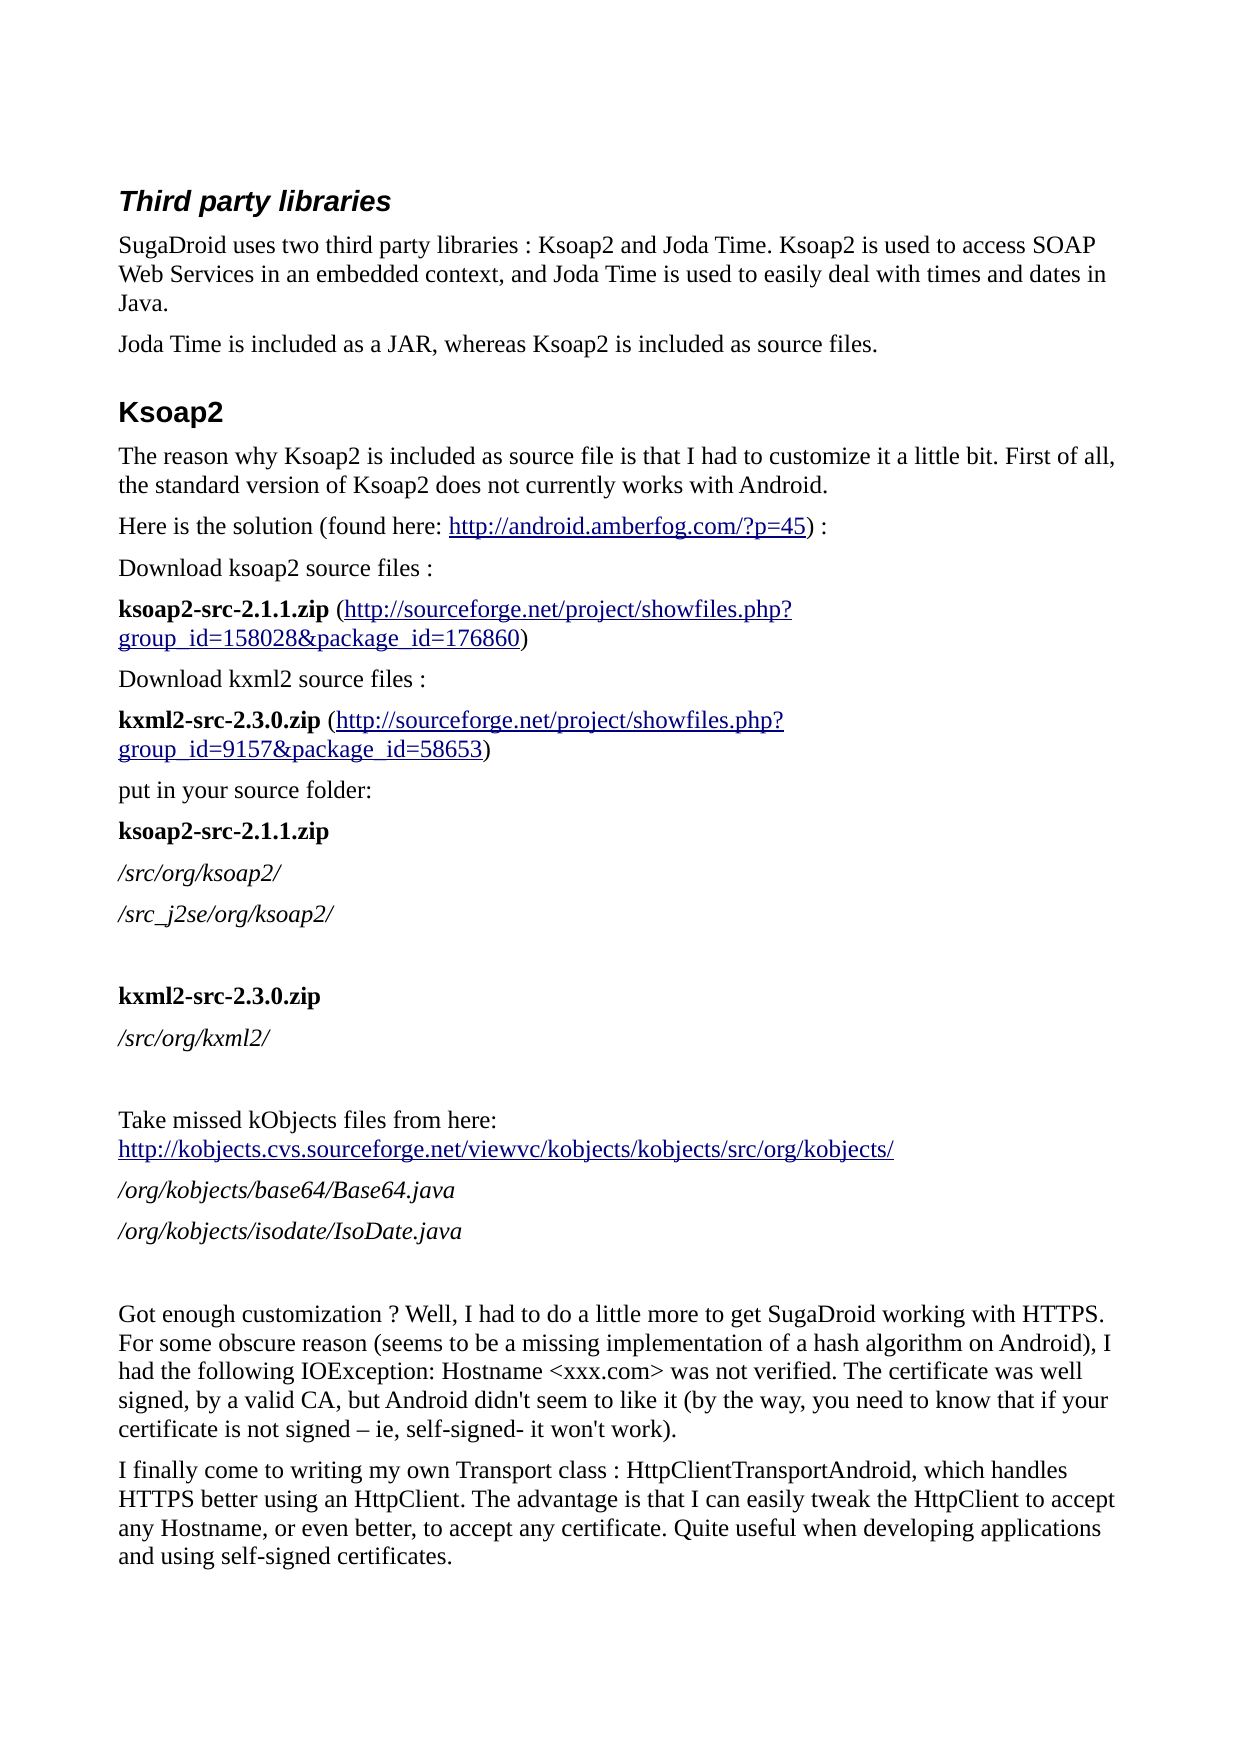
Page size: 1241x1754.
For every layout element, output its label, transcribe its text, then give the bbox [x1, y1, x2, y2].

text kxml2-src-2.3.0.zip (http://sourceforge.net/project/showfiles.php?group_id=9157&package_id=58653) [118, 705, 1122, 763]
text /org/kobjects/isodate/IsoDate.java [118, 1216, 1122, 1245]
text Take missed kObjects files from here: http://kobjects.cvs.sourceforge.net/viewvc/kobjects/kobjects/src/org/kobjects/ [118, 1105, 1122, 1163]
text Got enough customization ? Well, I had to do a little more to get SugaDroid working with HTTPS. For some obscure reason (seems to be a missing implementation of a hash algorithm on Android), I had the following IOException: Hostname <xxx.com> was not verified. The certificate was well signed, by a valid CA, but Android didn't seem to like it (by the way, you need to know that if your certificate is not signed – ie, self-signed- it won't work). [118, 1299, 1122, 1443]
text /src/org/kxml2/ [118, 1023, 1122, 1051]
text /org/kobjects/base64/Base64.java [118, 1175, 1122, 1204]
text Download kxml2 source files : [118, 664, 1122, 693]
text ksoap2-src-2.1.1.zip (http://sourceforge.net/project/showfiles.php?group_id=158028&package_id=176860) [118, 594, 1122, 651]
text put in your source folder: [118, 775, 1122, 804]
text ksoap2-src-2.1.1.zip [118, 816, 1122, 845]
text Joda Time is included as a JAR, whereas Ksoap2 is included as source files. [118, 329, 1122, 358]
subtitle Ksoap2 [118, 395, 1122, 429]
text SugaDroid uses two third party libraries : Ksoap2 and Joda Time. Ksoap2 is used to access SOAP Web Services in an embedded context, and Joda Time is used to easily deal with times and dates in Java. [118, 230, 1122, 317]
text I finally come to writing my own Transport class : HttpClientTransportAndroid, which handles HTTPS better using an HttpClient. The advantage is that I can easily tweak the HttpClient to accept any Hostname, or even better, to accept any certificate. Quite useful when developing applications and using self-signed certificates. [118, 1455, 1122, 1570]
text Here is the solution (found here: http://android.amberfog.com/?p=45) : [118, 511, 1122, 540]
text /src/org/ksoap2/ [118, 858, 1122, 886]
text Download ksoap2 source files : [118, 553, 1122, 581]
text kxml2-src-2.3.0.zip [118, 981, 1122, 1010]
subtitle Third party libraries [118, 184, 1122, 218]
text /src_j2se/org/ksoap2/ [118, 899, 1122, 928]
text The reason why Ksoap2 is included as source file is that I had to customize it a little bit. First of all, the standard version of Ksoap2 does not currently works with Android. [118, 441, 1122, 499]
